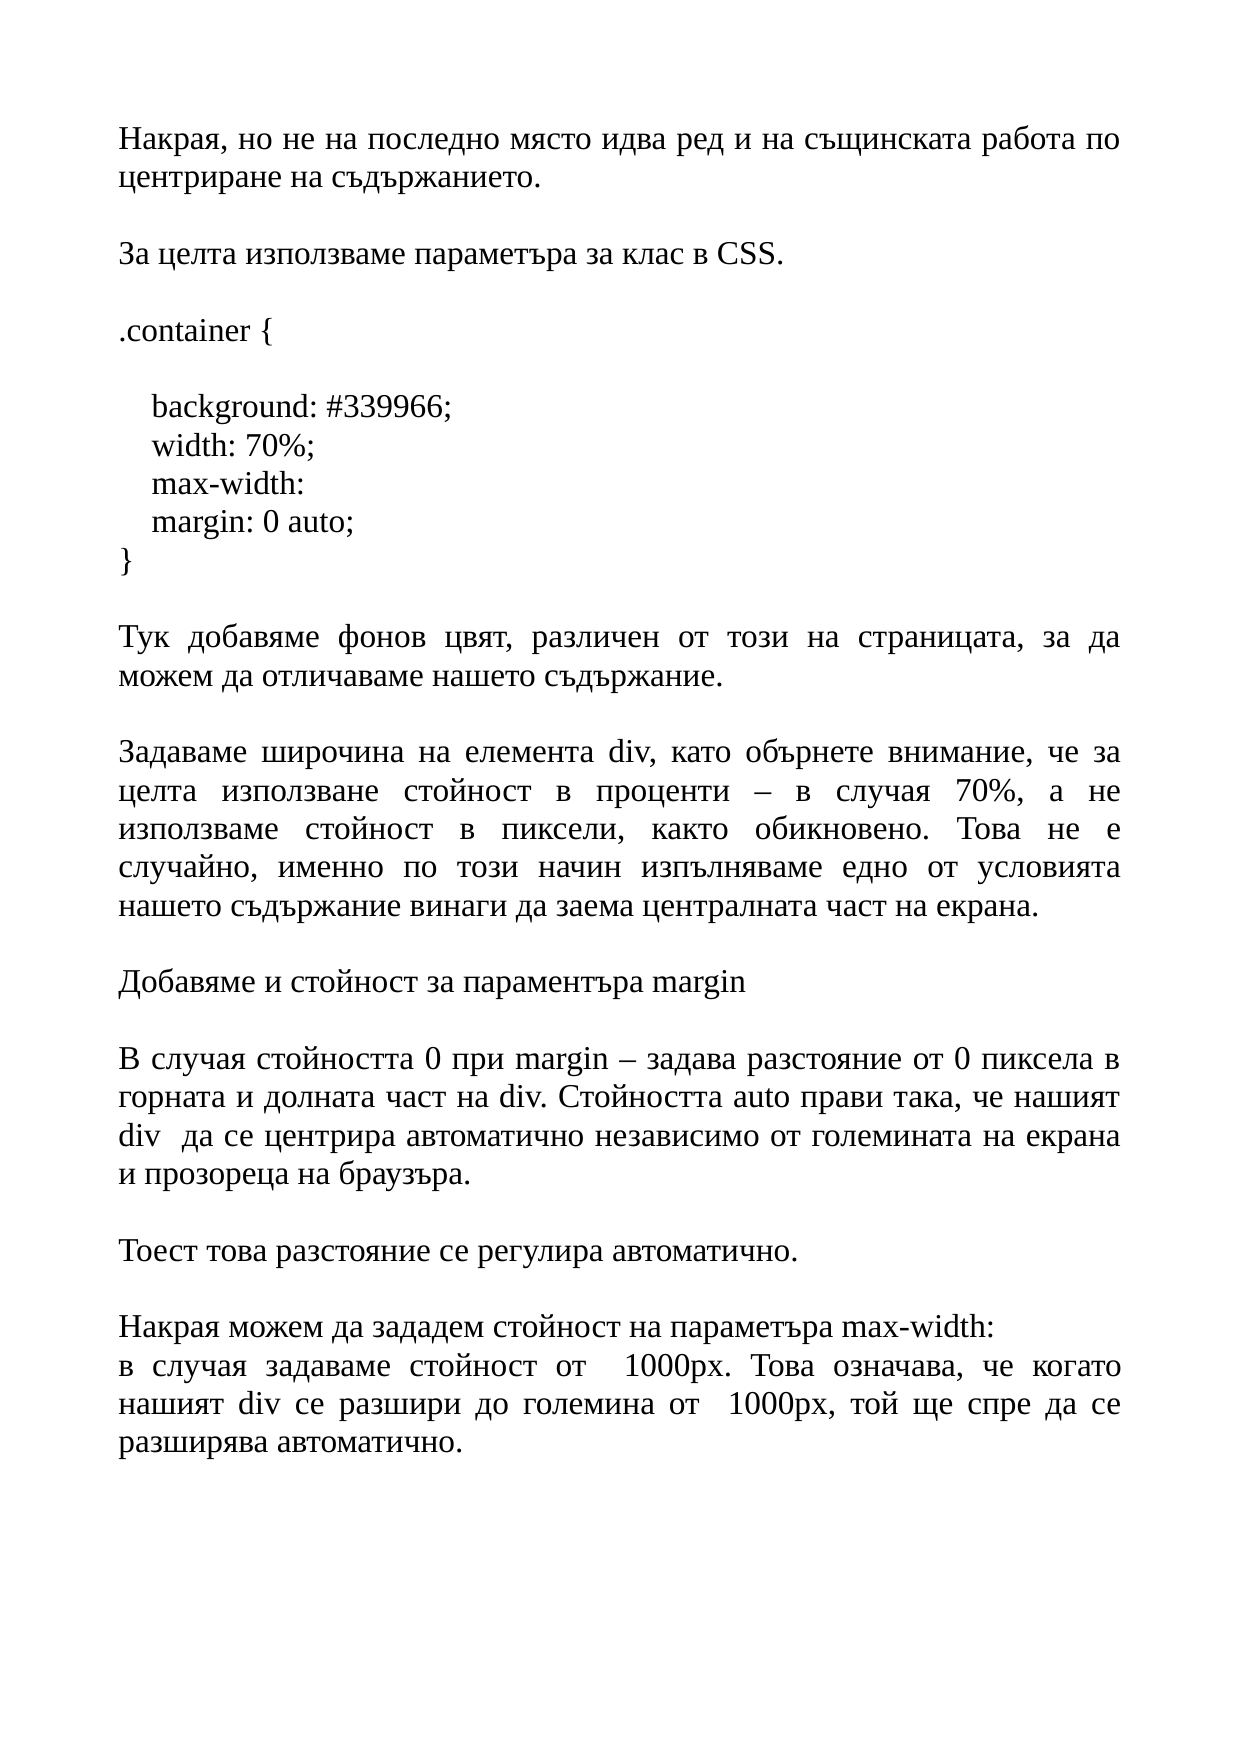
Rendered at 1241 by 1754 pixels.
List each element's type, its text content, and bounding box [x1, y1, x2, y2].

text width: 70%; [118, 425, 1122, 463]
text max-width: [118, 463, 1122, 501]
text Тоест това разстояние се регулира автоматично. [118, 1230, 1122, 1268]
text } [118, 540, 1122, 578]
text Задаваме широчина на елемента div, като обърнете внимание, че за целта използване стойност в проценти – в случая 70%, а не използваме стойност в пиксели, както обикновено. Това не е случайно, именно по този начин изпълняваме едно от условията нашето съдържание винаги да заема централната част на екрана. [118, 731, 1122, 923]
text Накрая можем да зададем стойност на параметъра max-width: [118, 1306, 1122, 1345]
text В случая стойността 0 при margin – задава разстояние от 0 пиксела в горната и долната част на div. Стойността auto прави така, че нашият div да се центрира автоматично независимо от големината на екрана и прозореца на браузъра. [118, 1038, 1122, 1191]
text margin: 0 auto; [118, 501, 1122, 540]
text background: #339966; [118, 386, 1122, 425]
text в случая задаваме стойност от 1000px. Това означава, че когато нашият div се разшири до големина от 1000px, той ще спре да се разширява автоматично. [118, 1345, 1122, 1460]
text .container { [118, 310, 1122, 348]
text Накрая, но не на последно място идва ред и на същинската работа по центриране на съдържанието. [118, 118, 1122, 195]
text За целта използваме параметъра за клас в CSS. [118, 233, 1122, 271]
text Тук добавяме фонов цвят, различен от този на страницата, за да можем да отличаваме нашето съдържание. [118, 616, 1122, 693]
text Добавяме и стойност за параментъра margin [118, 961, 1122, 1000]
